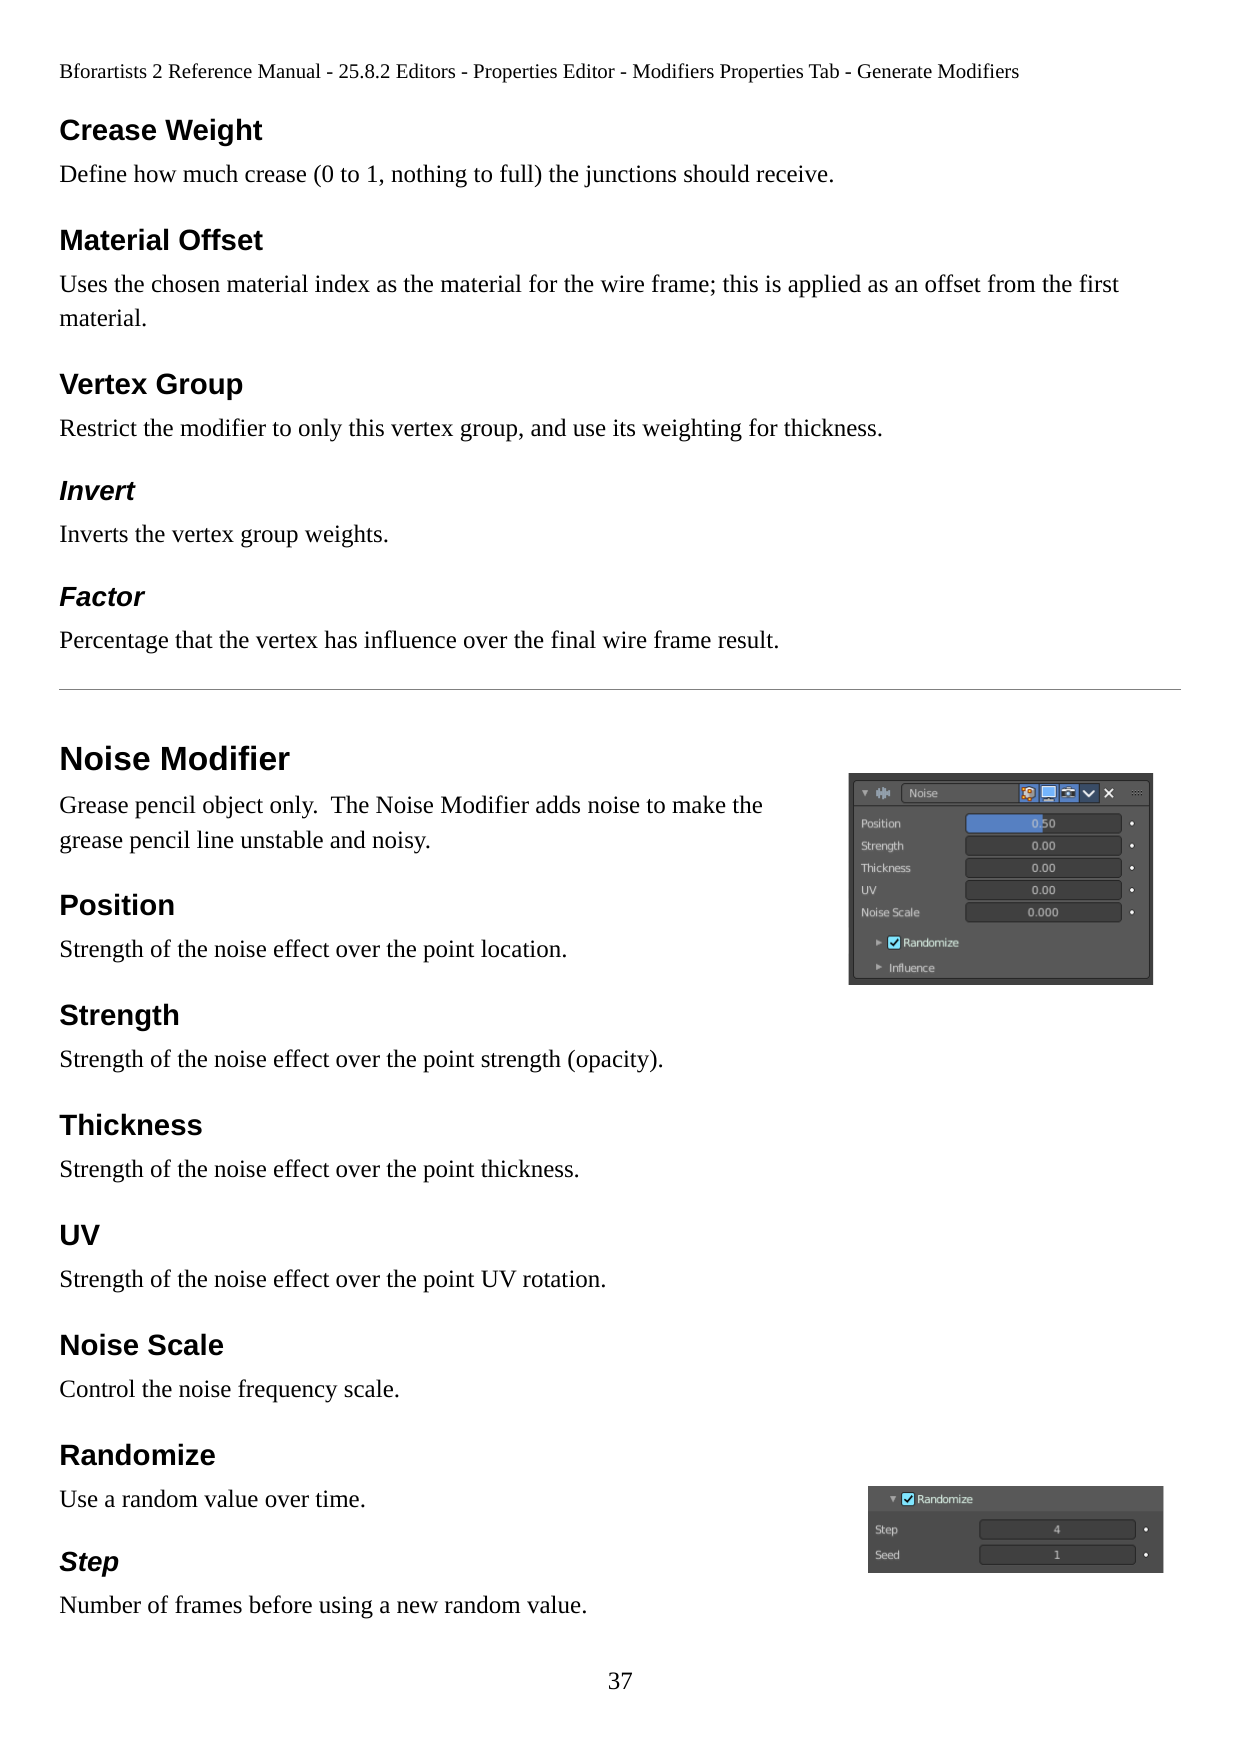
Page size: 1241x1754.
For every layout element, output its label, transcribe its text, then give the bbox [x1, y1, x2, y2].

subtitle Factor [59, 581, 1181, 612]
subtitle Randomize [59, 1438, 1181, 1472]
subtitle [1154, 888, 1181, 922]
picture [848, 773, 1154, 985]
subtitle UV [59, 1218, 1181, 1252]
subtitle Invert [59, 475, 1181, 507]
text Define how much crease (0 to 1, nothing to full) the junctions should receive. [59, 159, 1181, 188]
subtitle Noise Modifier [59, 739, 1181, 778]
text Use a random value over time. [59, 1484, 1181, 1513]
text Restrict the modifier to only this vertex group, and use its weighting for thickness. [59, 413, 1181, 442]
subtitle Position [59, 888, 848, 922]
text Strength of the noise effect over the point thickness. [59, 1154, 1181, 1183]
text Control the noise frequency scale. [59, 1374, 1181, 1403]
subtitle Crease Weight [59, 113, 1181, 146]
subtitle Material Offset [59, 222, 1181, 256]
text Inverts the vertex group weights. [59, 519, 1181, 548]
subtitle Thickness [59, 1108, 1181, 1142]
subtitle Vertex Group [59, 367, 1181, 401]
text Grease pencil object only. The Noise Modifier adds noise to make the grease pencil line unstable and noisy. [59, 790, 848, 853]
text Strength of the noise effect over the point location. [59, 934, 848, 963]
text Strength of the noise effect over the point UV rotation. [59, 1264, 1181, 1293]
picture [868, 1486, 1164, 1573]
text Strength of the noise effect over the point strength (opacity). [59, 1044, 1181, 1073]
subtitle Step [59, 1546, 1181, 1577]
text Number of frames before using a new random value. [59, 1590, 1181, 1619]
subtitle Noise Scale [59, 1328, 1181, 1362]
text Uses the chosen material index as the material for the wire frame; this is applied as an offset from the first material. [59, 269, 1181, 332]
text Percentage that the vertex has influence over the final wire frame result. [59, 625, 1181, 654]
subtitle Strength [59, 998, 1181, 1032]
